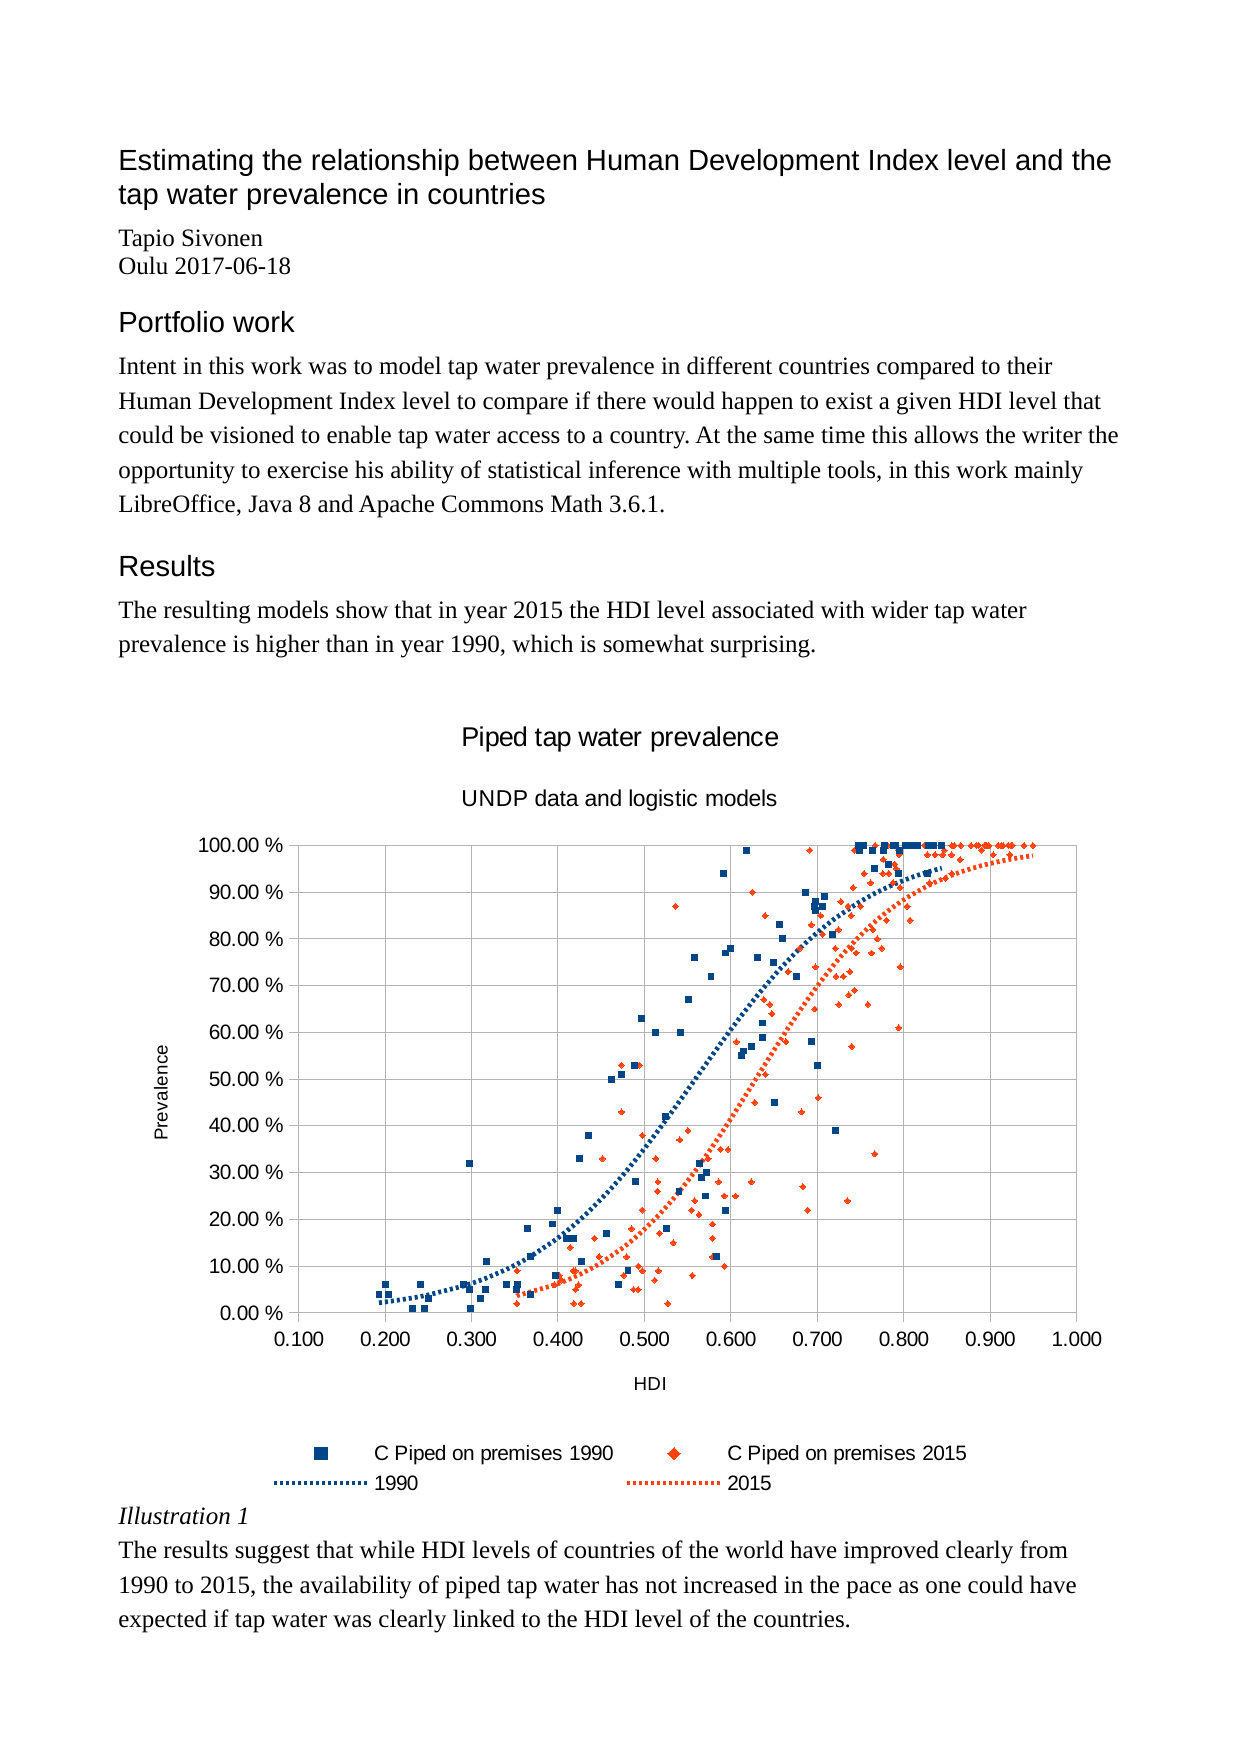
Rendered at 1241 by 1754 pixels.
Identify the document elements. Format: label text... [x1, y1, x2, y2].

subtitle Results [118, 549, 1122, 582]
text Intent in this work was to model tap water prevalence in different countries compared to their Human Development Index level to compare if there would happen to exist a given HDI level that could be visioned to enable tap water access to a country. At the same time this allows the writer the opportunity to exercise his ability of statistical inference with multiple tools, in this work mainly LibreOffice, Java 8 and Apache Commons Math 3.6.1. [118, 351, 1122, 518]
subtitle Portfolio work [118, 305, 1122, 339]
text The results suggest that while HDI levels of countries of the world have improved clearly from 1990 to 2015, the availability of piped tap water has not increased in the pace as one could have expected if tap water was clearly linked to the HDI level of the countries. [118, 1530, 1122, 1633]
title Estimating the relationship between Human Development Index level and the tap water prevalence in countries [118, 143, 1122, 210]
text The resulting models show that in year 2015 the HDI level associated with wider tap water prevalence is higher than in year 1990, which is somewhat surprising. [118, 595, 1122, 658]
text Illustration 1 [118, 1501, 1122, 1530]
text Tapio Sivonen Oulu 2017-06-18 [118, 223, 1122, 280]
text [118, 678, 1122, 690]
